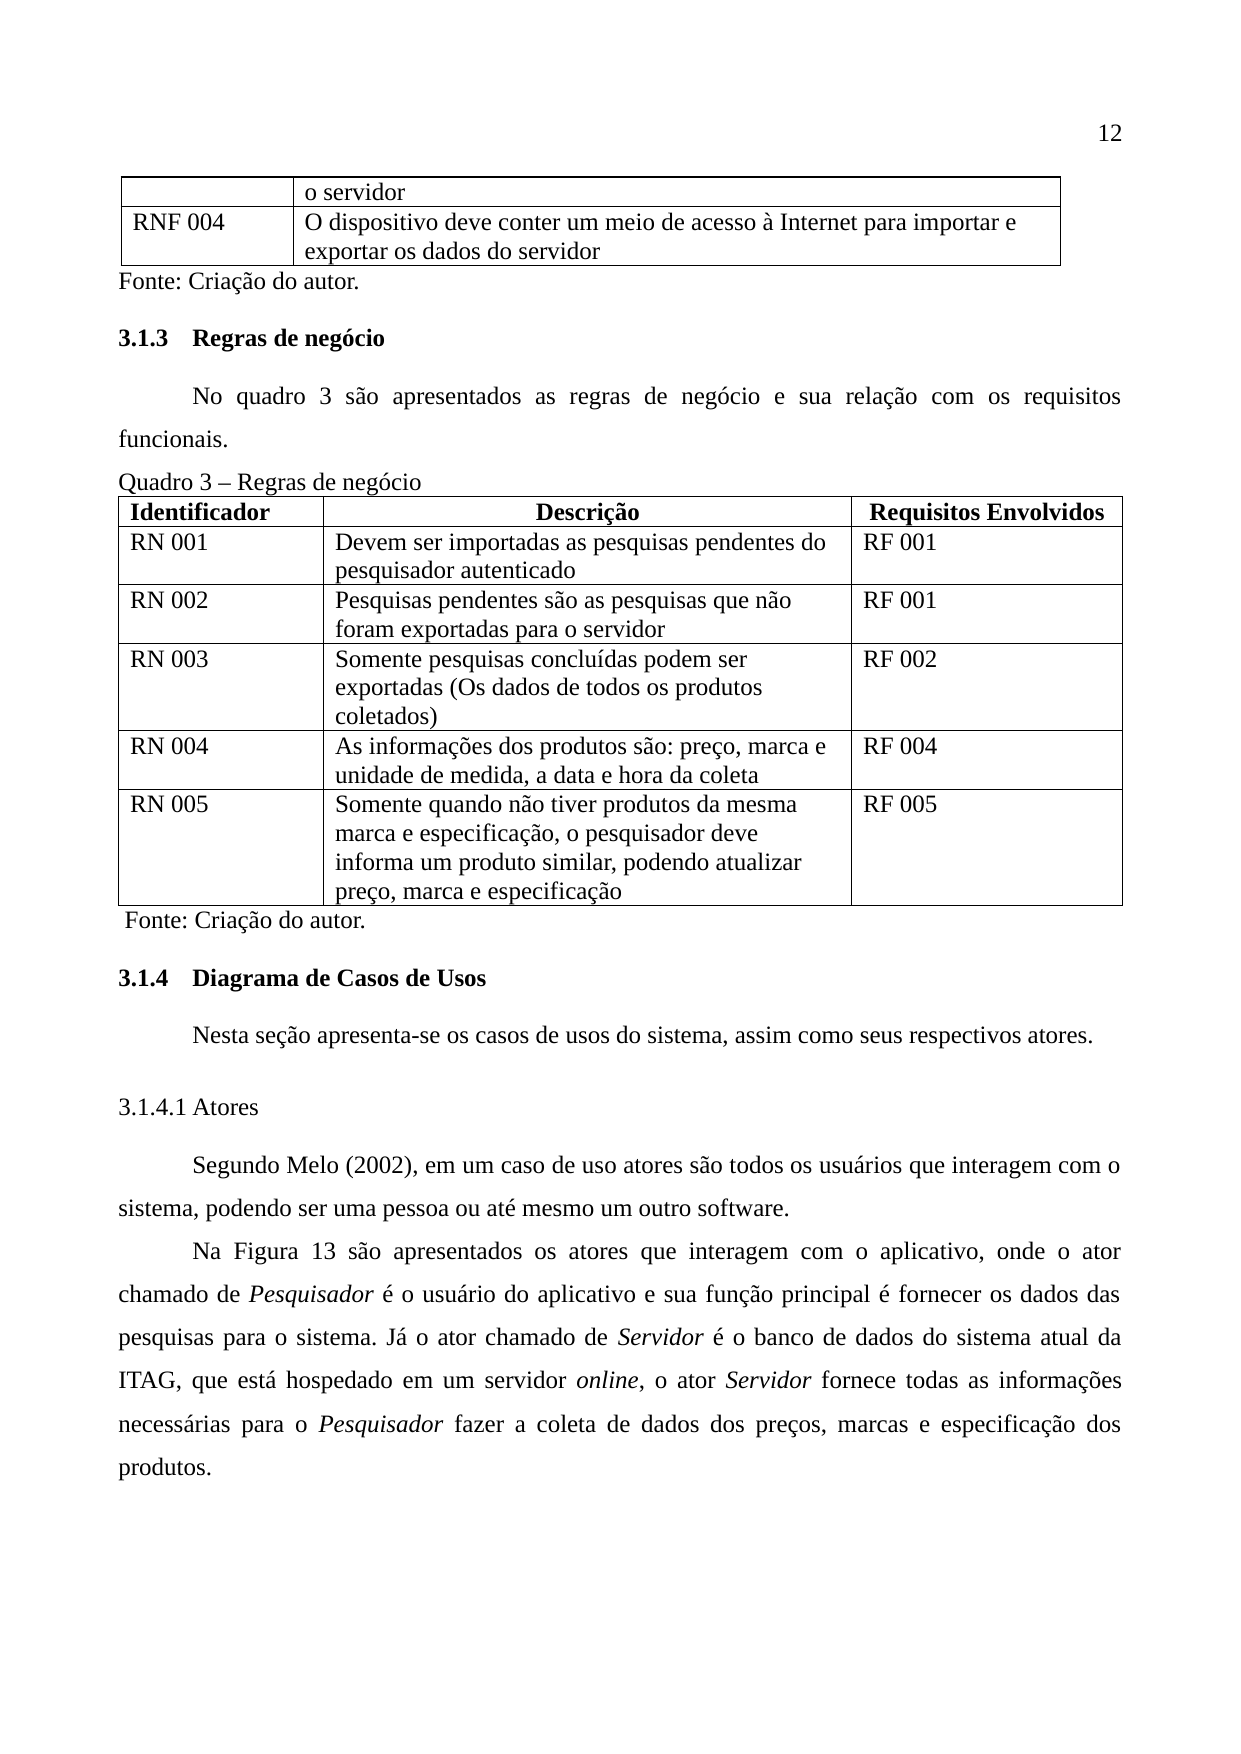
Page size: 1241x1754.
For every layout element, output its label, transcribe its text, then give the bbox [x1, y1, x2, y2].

table_cell As informações dos produtos são: preço, marca e unidade de medida, a data e hora da coleta [324, 731, 851, 788]
table_header Requisitos Envolvidos [852, 497, 1122, 526]
table_cell RN 002 [119, 585, 323, 643]
table_cell Somente pesquisas concluídas podem ser exportadas (Os dados de todos os produtos coletados) [324, 644, 851, 730]
table_cell RF 002 [852, 644, 1122, 730]
table_cell o servidor [294, 178, 1060, 206]
subtitle Atores [118, 1092, 1122, 1121]
table_cell O dispositivo deve conter um meio de acesso à Internet para importar e exportar os dados do servidor [294, 207, 1060, 265]
subtitle Diagrama de Casos de Usos [118, 963, 1122, 992]
table_cell RNF 004 [122, 207, 293, 265]
text Fonte: Criação do autor. [118, 906, 1122, 934]
text Quadro 3 – Regras de negócio [118, 467, 1122, 496]
text Na Figura 13 são apresentados os atores que interagem com o aplicativo, onde o ator chamado de Pesquisador é o usuário do aplicativo e sua função principal é fornecer os dados das pesquisas para o sistema. Já o ator chamado de Servidor é o banco de dados do sistema atual da ITAG, que está hospedado em um servidor online, o ator Servidor fornece todas as informações necessárias para o Pesquisador fazer a coleta de dados dos preços, marcas e especificação dos produtos. [118, 1236, 1122, 1481]
table_cell RF 005 [852, 790, 1122, 904]
table_cell Pesquisas pendentes são as pesquisas que não foram exportadas para o servidor [324, 585, 851, 643]
table_header Descrição [324, 497, 851, 526]
table_cell RF 004 [852, 731, 1122, 788]
table_cell RN 001 [119, 527, 323, 584]
table_cell RN 003 [119, 644, 323, 730]
table_cell RN 004 [119, 731, 323, 788]
table_cell RF 001 [852, 527, 1122, 584]
table_cell RF 001 [852, 585, 1122, 643]
table_cell Devem ser importadas as pesquisas pendentes do pesquisador autenticado [324, 527, 851, 584]
text Fonte: Criação do autor. [118, 266, 1122, 294]
table_cell RN 005 [119, 790, 323, 904]
table_cell [122, 178, 293, 206]
text Nesta seção apresenta-se os casos de usos do sistema, assim como seus respectivos atores. [118, 1021, 1122, 1049]
subtitle Regras de negócio [118, 323, 1122, 352]
table_header Identificador [119, 497, 323, 526]
text No quadro 3 são apresentados as regras de negócio e sua relação com os requisitos funcionais. [118, 381, 1122, 453]
table_cell Somente quando não tiver produtos da mesma marca e especificação, o pesquisador deve informa um produto similar, podendo atualizar preço, marca e especificação [324, 790, 851, 904]
text Segundo Melo (2002), em um caso de uso atores são todos os usuários que interagem com o sistema, podendo ser uma pessoa ou até mesmo um outro software. [118, 1150, 1122, 1222]
